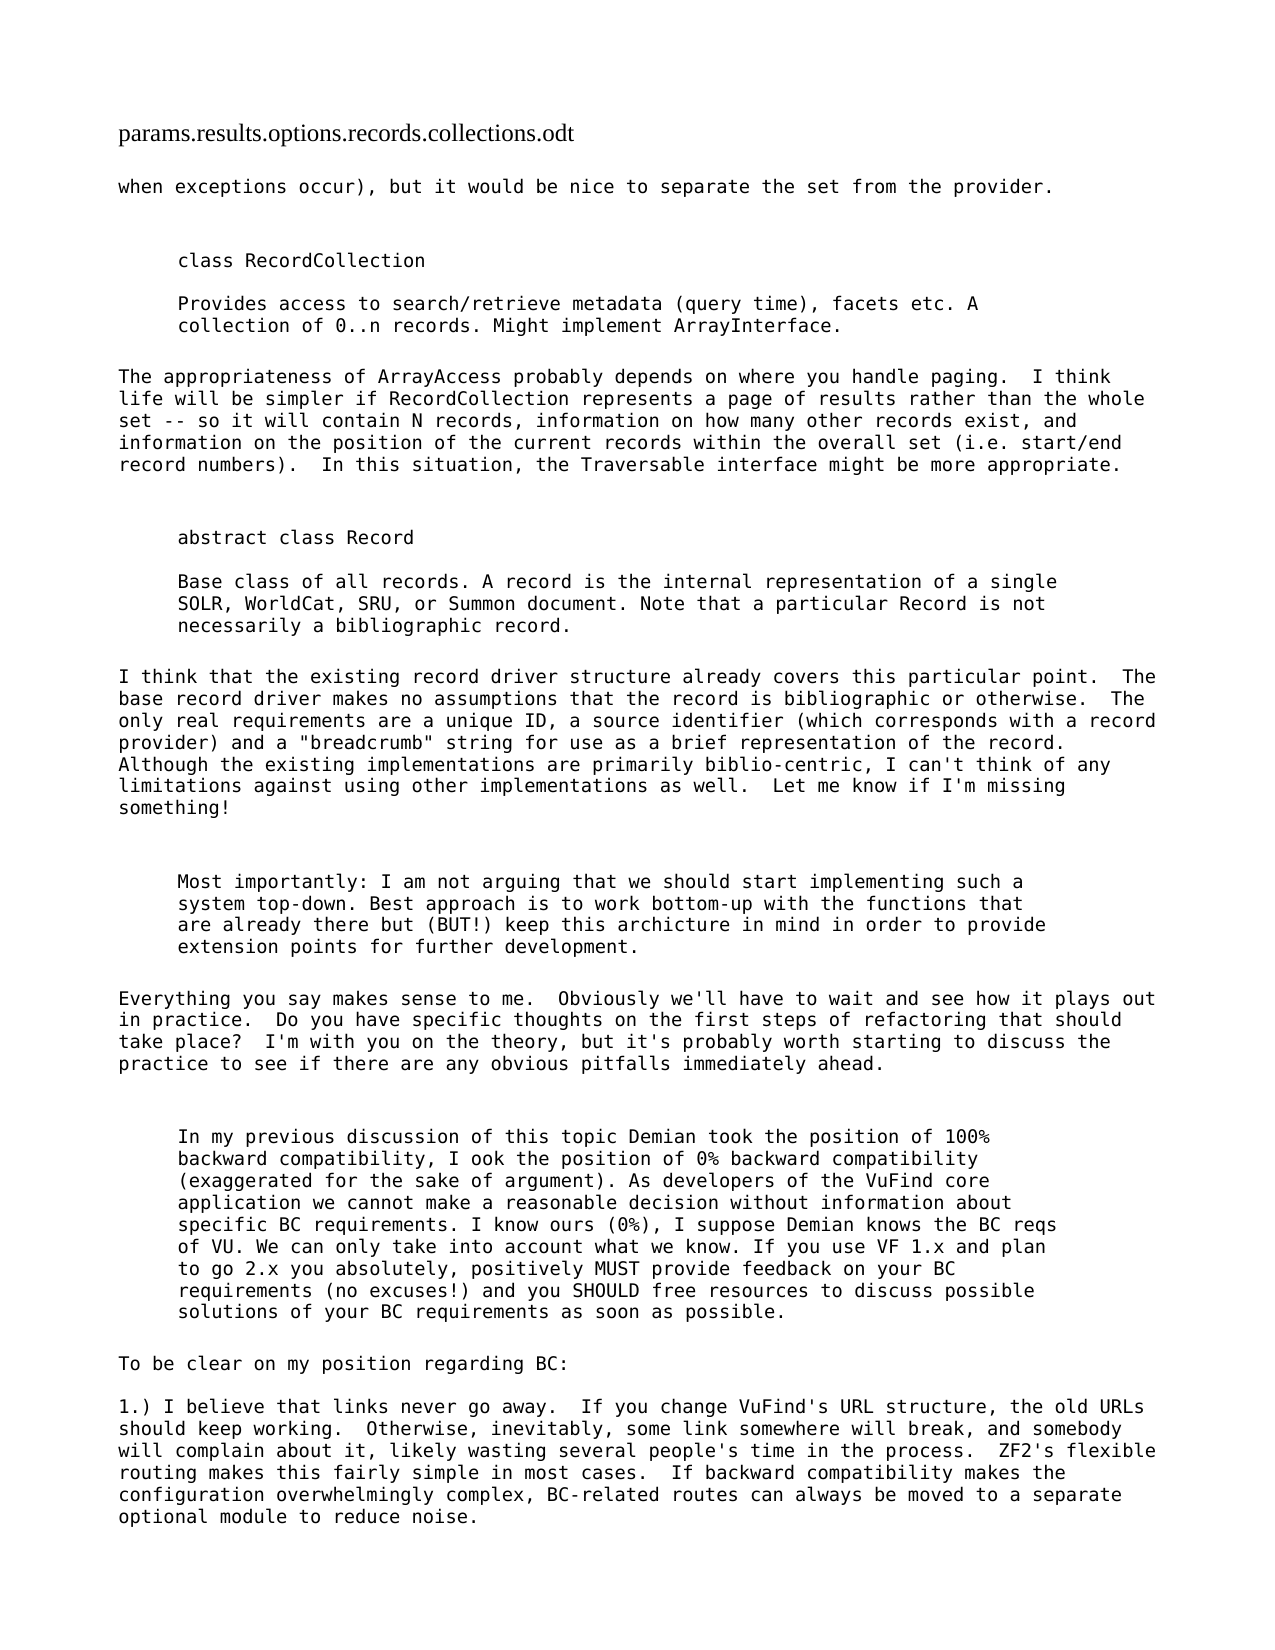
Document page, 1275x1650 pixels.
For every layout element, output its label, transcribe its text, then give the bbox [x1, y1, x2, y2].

text In my previous discussion of this topic Demian took the position of 100% [177, 1126, 1098, 1148]
text SOLR, WorldCat, SRU, or Summon document. Note that a particular Record is not [177, 593, 1098, 615]
text I think that the existing record driver structure already covers this particular point. The base record driver makes no assumptions that the record is bibliographic or otherwise. The only real requirements are a unique ID, a source identifier (which corresponds with a record provider) and a "breadcrumb" string for use as a brief representation of the record. Although the existing implementations are primarily biblio-centric, I can't think of any limitations against using other implementations as well. Let me know if I'm missing something! [118, 666, 1157, 819]
text of VU. We can only take into account what we know. If you use VF 1.x and plan [177, 1236, 1098, 1258]
text system top-down. Best approach is to work bottom-up with the functions that [177, 892, 1098, 914]
text Base class of all records. A record is the internal representation of a single [177, 571, 1098, 593]
text (exaggerated for the sake of argument). As developers of the VuFind core [177, 1170, 1098, 1192]
text requirements (no excuses!) and you SHOULD free resources to discuss possible [177, 1279, 1098, 1301]
text to go 2.x you absolutely, positively MUST provide feedback on your BC [177, 1258, 1098, 1279]
text abstract class Record [177, 527, 1098, 549]
text specific BC requirements. I know ours (0%), I suppose Demian knows the BC reqs [177, 1214, 1098, 1236]
text To be clear on my position regarding BC: [118, 1353, 1157, 1375]
text collection of 0..n records. Might implement ArrayInterface. [177, 315, 1098, 337]
text solutions of your BC requirements as soon as possible. [177, 1301, 1098, 1323]
text class RecordCollection [177, 249, 1098, 271]
text 1.) I believe that links never go away. If you change VuFind's URL structure, the old URLs should keep working. Otherwise, inevitably, some link somewhere will break, and somebody will complain about it, likely wasting several people's time in the process. ZF2's flexible routing makes this fairly simple in most cases. If backward compatibility makes the configuration overwhelmingly complex, BC-related routes can always be moved to a separate optional module to reduce noise. [118, 1397, 1157, 1528]
text application we cannot make a reasonable decision without information about [177, 1192, 1098, 1214]
text Most importantly: I am not arguing that we should start implementing such a [177, 871, 1098, 892]
text are already there but (BUT!) keep this archicture in mind in order to provide [177, 914, 1098, 936]
text Provides access to search/retrieve metadata (query time), facets etc. A [177, 293, 1098, 315]
text necessarily a bibliographic record. [177, 615, 1098, 637]
text extension points for further development. [177, 936, 1098, 958]
text when exceptions occur), but it would be nice to separate the set from the provider. [118, 176, 1157, 198]
text The appropriateness of ArrayAccess probably depends on where you handle paging. I think life will be simpler if RecordCollection represents a page of results rather than the whole set -- so it will contain N records, information on how many other records exist, and information on the position of the current records within the overall set (i.e. start/end record numbers). In this situation, the Traversable interface might be more appropriate. [118, 367, 1157, 476]
text backward compatibility, I ook the position of 0% backward compatibility [177, 1148, 1098, 1170]
text Everything you say makes sense to me. Obviously we'll have to wait and see how it plays out in practice. Do you have specific thoughts on the first steps of refactoring that should take place? I'm with you on the theory, but it's probably worth starting to discuss the practice to see if there are any obvious pitfalls immediately ahead. [118, 988, 1157, 1075]
